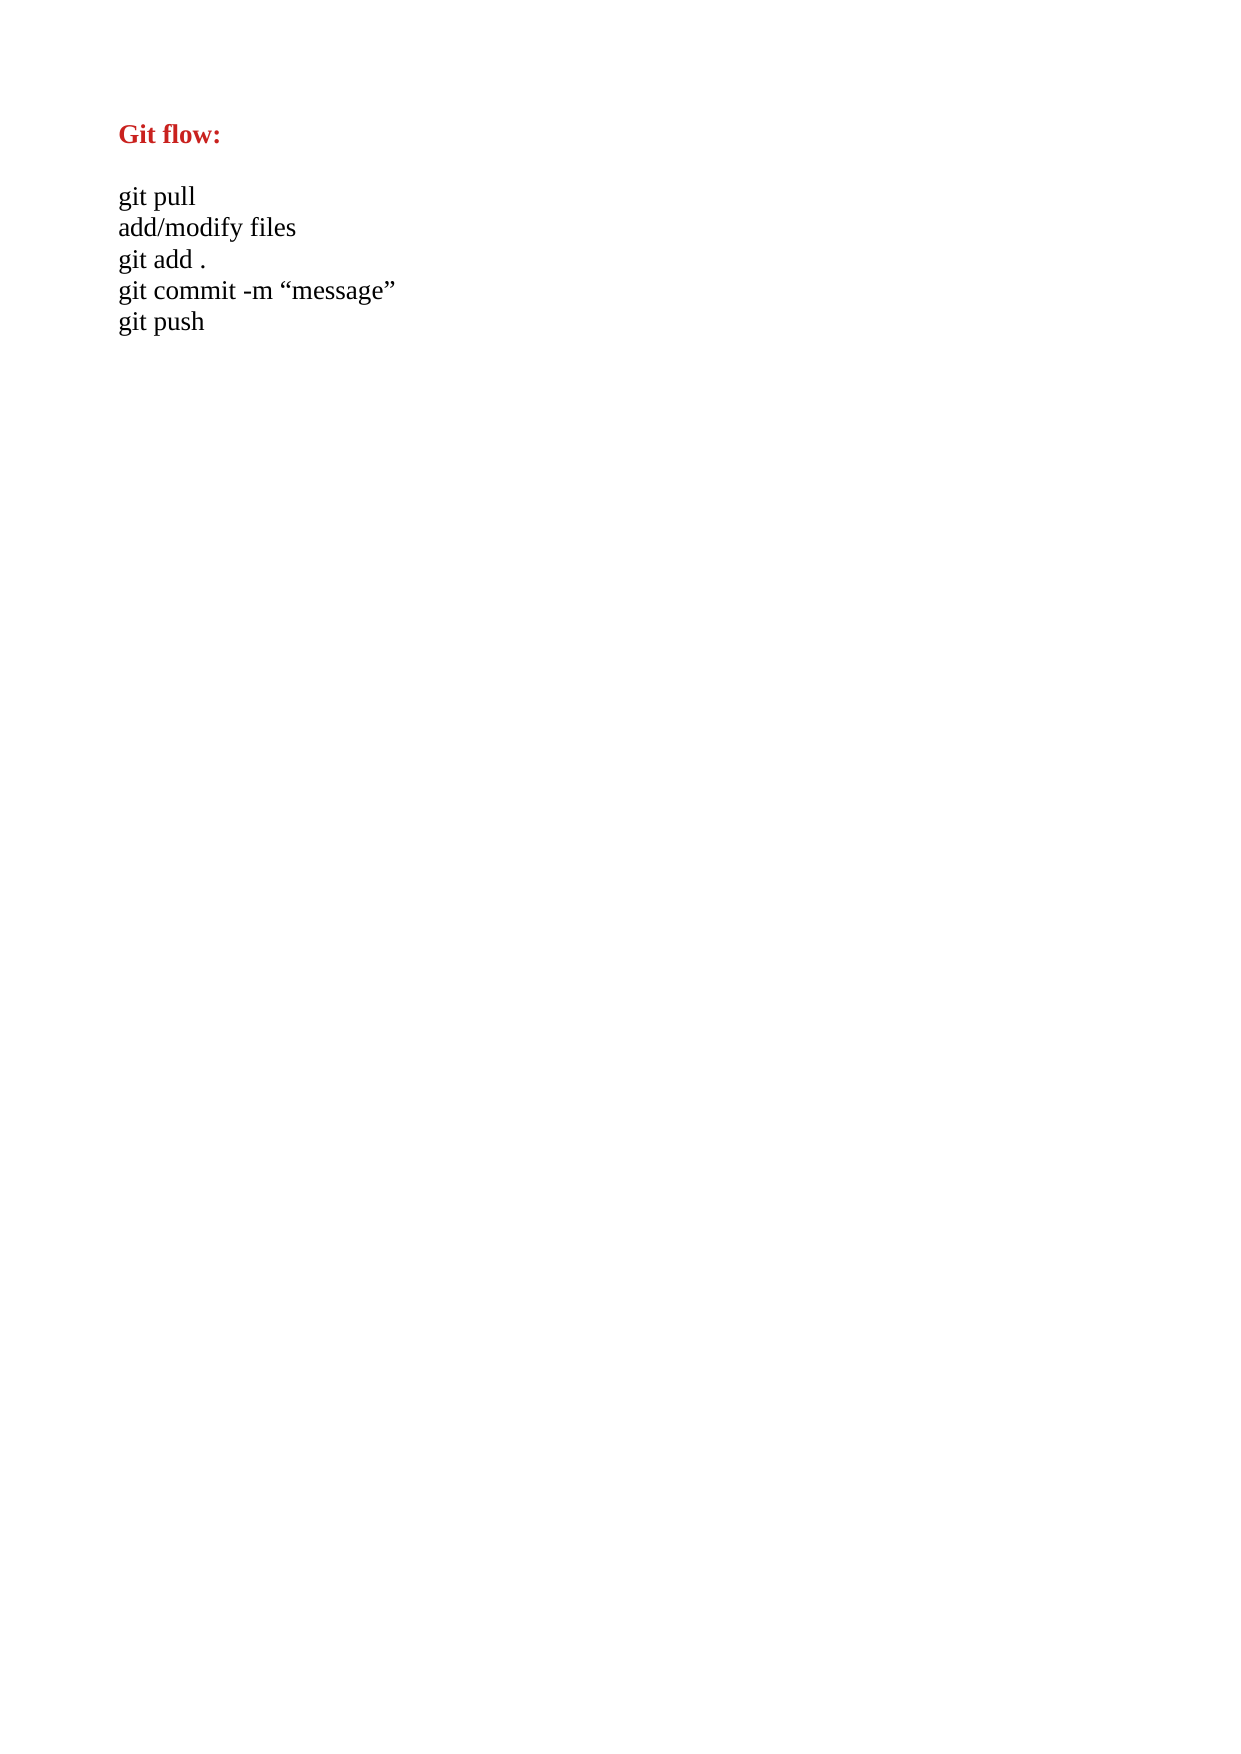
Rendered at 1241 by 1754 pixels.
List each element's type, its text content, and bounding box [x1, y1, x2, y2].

text git add . [118, 243, 1122, 274]
text git push [118, 305, 1122, 336]
text git pull [118, 180, 1122, 212]
text Git flow: [118, 118, 1122, 149]
text git commit -m “message” [118, 274, 1122, 305]
text add/modify files [118, 212, 1122, 243]
